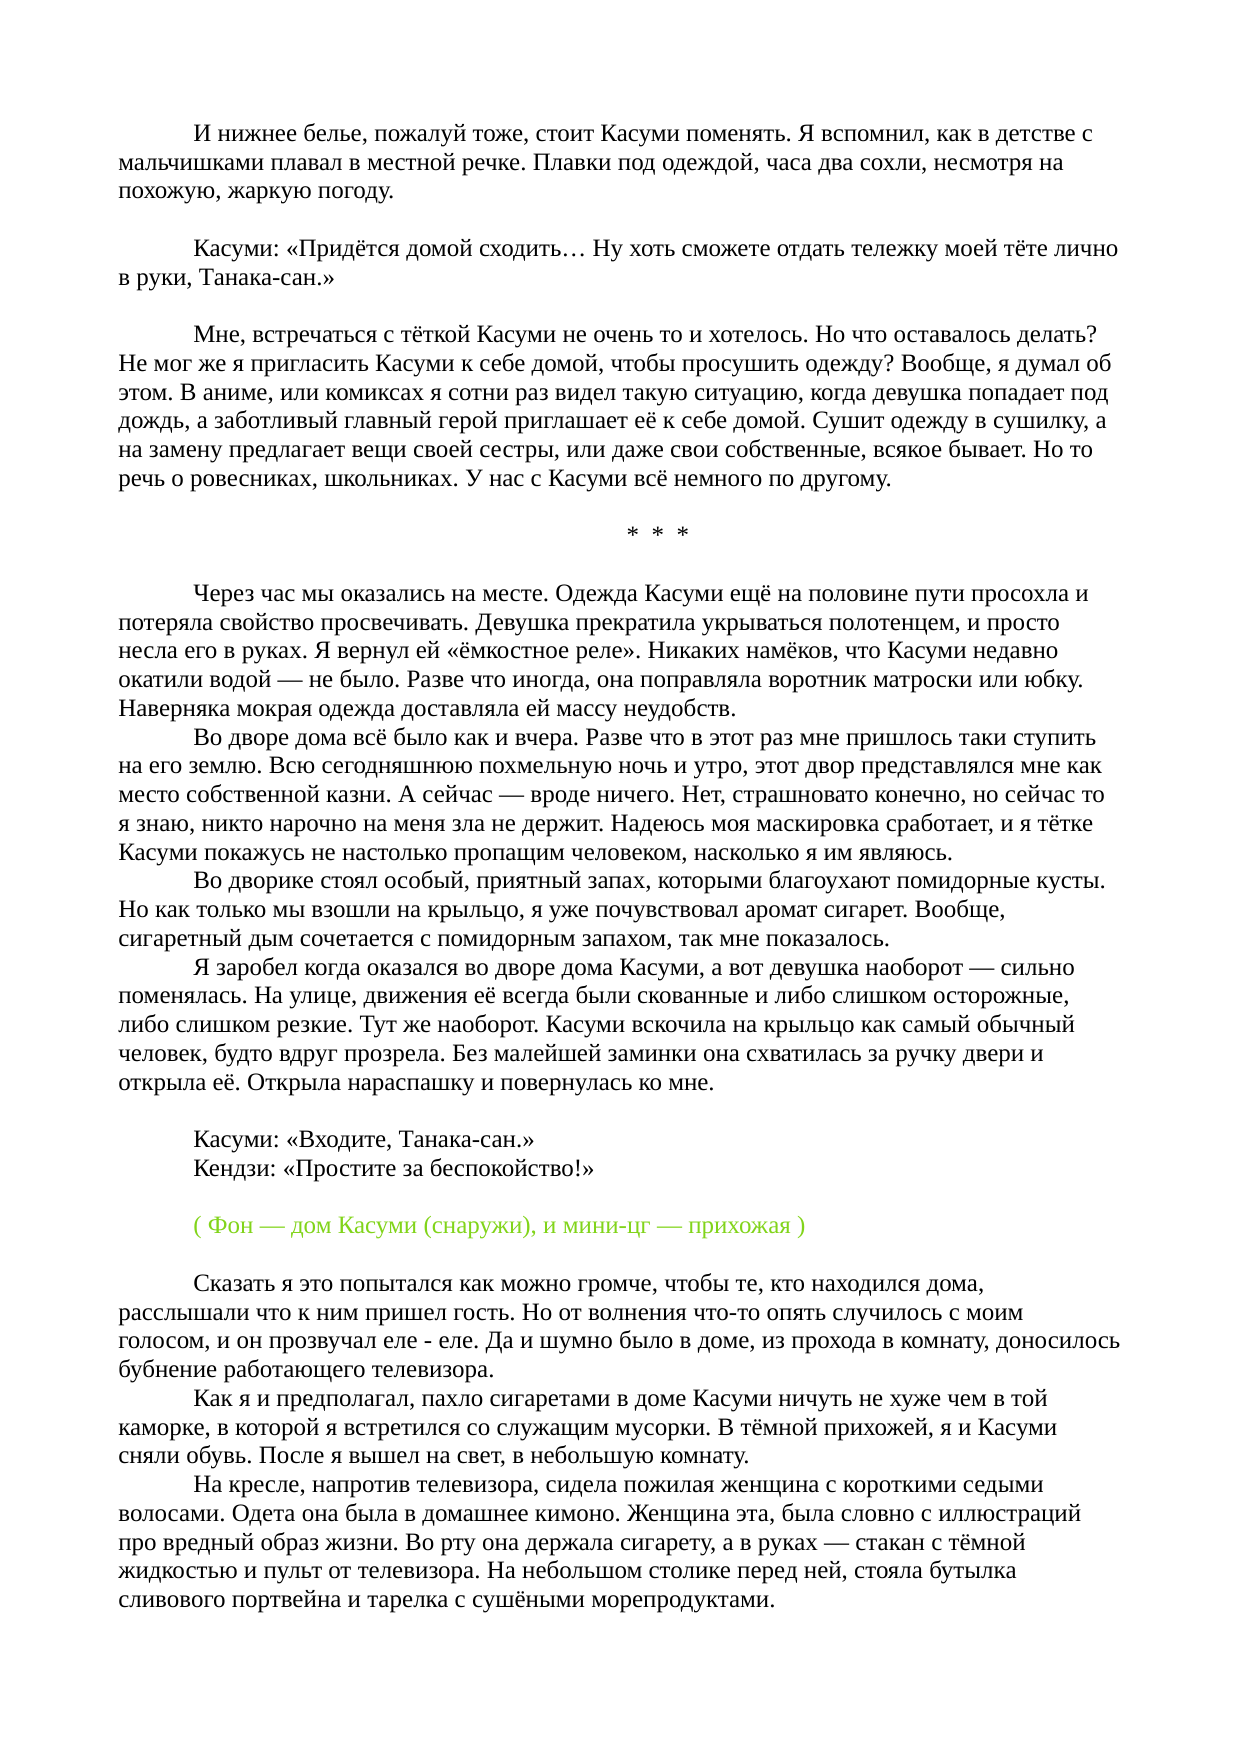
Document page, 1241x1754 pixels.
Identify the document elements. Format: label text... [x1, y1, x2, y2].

text На кресле, напротив телевизора, сидела пожилая женщина с короткими седыми волосами. Одета она была в домашнее кимоно. Женщина эта, была словно с иллюстраций про вредный образ жизни. Во рту она держала сигарету, а в руках — стакан с тёмной жидкостью и пульт от телевизора. На небольшом столике перед ней, стояла бутылка сливового портвейна и тарелка с сушёными морепродуктами. [118, 1469, 1122, 1613]
text * * * [118, 521, 1122, 549]
text Касуми: «Придётся домой сходить… Ну хоть сможете отдать тележку моей тёте лично в руки, Танака-сан.» [118, 233, 1122, 291]
text Я заробел когда оказался во дворе дома Касуми, а вот девушка наоборот — сильно поменялась. На улице, движения её всегда были скованные и либо слишком осторожные, либо слишком резкие. Тут же наоборот. Касуми вскочила на крыльцо как самый обычный человек, будто вдруг прозрела. Без малейшей заминки она схватилась за ручку двери и открыла её. Открыла нараспашку и повернулась ко мне. [118, 952, 1122, 1096]
text Касуми: «Входите, Танака-сан.» [118, 1124, 1122, 1153]
text Во дворе дома всё было как и вчера. Разве что в этот раз мне пришлось таки ступить на его землю. Всю сегодняшнюю похмельную ночь и утро, этот двор представлялся мне как место собственной казни. А сейчас — вроде ничего. Нет, страшновато конечно, но сейчас то я знаю, никто нарочно на меня зла не держит. Надеюсь моя маскировка сработает, и я тётке Касуми покажусь не настолько пропащим человеком, насколько я им являюсь. [118, 722, 1122, 866]
text Во дворике стоял особый, приятный запах, которыми благоухают помидорные кусты. Но как только мы взошли на крыльцо, я уже почувствовал аромат сигарет. Вообще, сигаретный дым сочетается с помидорным запахом, так мне показалось. [118, 866, 1122, 952]
text Кендзи: «Простите за беспокойство!» [118, 1153, 1122, 1182]
text И нижнее белье, пожалуй тоже, стоит Касуми поменять. Я вспомнил, как в детстве с мальчишками плавал в местной речке. Плавки под одеждой, часа два сохли, несмотря на похожую, жаркую погоду. [118, 118, 1122, 204]
text Через час мы оказались на месте. Одежда Касуми ещё на половине пути просохла и потеряла свойство просвечивать. Девушка прекратила укрываться полотенцем, и просто несла его в руках. Я вернул ей «ёмкостное реле». Никаких намёков, что Касуми недавно окатили водой — не было. Разве что иногда, она поправляла воротник матроски или юбку. Наверняка мокрая одежда доставляла ей массу неудобств. [118, 578, 1122, 722]
text ( Фон — дом Касуми (снаружи), и мини-цг — прихожая ) [118, 1211, 1122, 1239]
text Сказать я это попытался как можно громче, чтобы те, кто находился дома, расслышали что к ним пришел гость. Но от волнения что-то опять случилось с моим голосом, и он прозвучал еле - еле. Да и шумно было в доме, из прохода в комнату, доносилось бубнение работающего телевизора. [118, 1268, 1122, 1383]
text Как я и предполагал, пахло сигаретами в доме Касуми ничуть не хуже чем в той каморке, в которой я встретился со служащим мусорки. В тёмной прихожей, я и Касуми сняли обувь. После я вышел на свет, в небольшую комнату. [118, 1383, 1122, 1469]
text Мне, встречаться с тёткой Касуми не очень то и хотелось. Но что оставалось делать? Не мог же я пригласить Касуми к себе домой, чтобы просушить одежду? Вообще, я думал об этом. В аниме, или комиксах я сотни раз видел такую ситуацию, когда девушка попадает под дождь, а заботливый главный герой приглашает её к себе домой. Сушит одежду в сушилку, а на замену предлагает вещи своей сестры, или даже свои собственные, всякое бывает. Но то речь о ровесниках, школьниках. У нас с Касуми всё немного по другому. [118, 319, 1122, 492]
